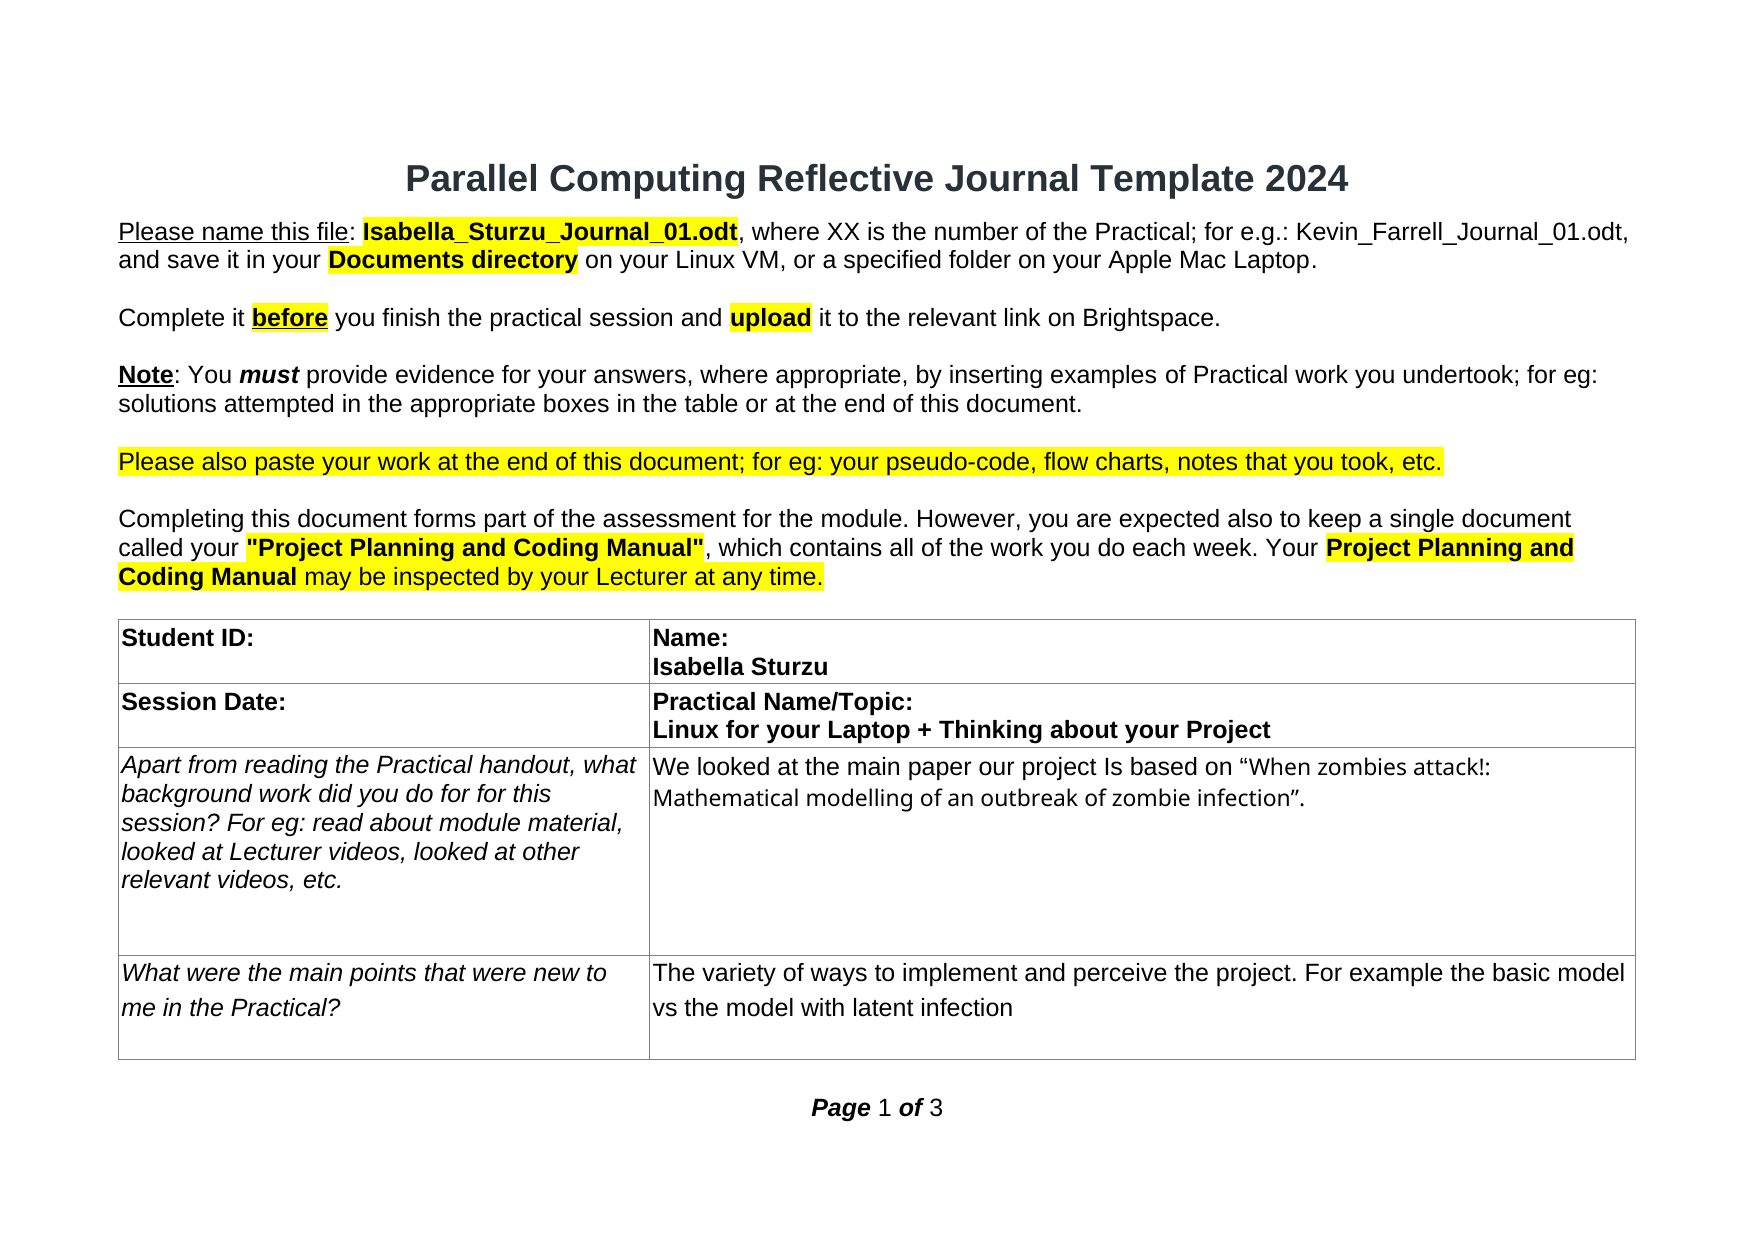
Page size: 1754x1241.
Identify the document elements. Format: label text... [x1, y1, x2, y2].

table_cell Apart from reading the Practical handout, what background work did you do for for this session? For eg: read about module material, looked at Lecturer videos, looked at other relevant videos, etc. [119, 748, 649, 954]
table_header Student ID: [119, 620, 649, 683]
text Complete it before you finish the practical session and upload it to the relevant link on Brightspace. [118, 303, 1636, 332]
table_cell Practical Name/Topic: Linux for your Laptop + Thinking about your Project [650, 684, 1635, 747]
text Note: You must provide evidence for your answers, where appropriate, by inserting examples of Practical work you undertook; for eg: solutions attempted in the appropriate boxes in the table or at the end of this document. [118, 361, 1636, 418]
table_cell The variety of ways to implement and perceive the project. For example the basic model vs the model with latent infection [650, 956, 1635, 1059]
text Please name this file: Isabella_Sturzu_Journal_01.odt, where XX is the number of the Practical; for e.g.: Kevin_Farrell_Journal_01.odt, and save it in your Documents directory on your Linux VM, or a specified folder on your Apple Mac Laptop. [118, 217, 1636, 274]
table_cell We looked at the main paper our project Is based on “When zombies attack!: Mathematical modelling of an outbreak of zombie infection”. [650, 748, 1635, 954]
text Please also paste your work at the end of this document; for eg: your pseudo-code, flow charts, notes that you took, etc. [118, 447, 1636, 476]
table_cell Session Date: [119, 684, 649, 747]
subtitle Parallel Computing Reflective Journal Template 2024 [118, 156, 1636, 199]
text Completing this document forms part of the assessment for the module. However, you are expected also to keep a single document called your "Project Planning and Coding Manual", which contains all of the work you do each week. Your Project Planning and Coding Manual may be inspected by your Lecturer at any time. [118, 504, 1636, 591]
table_cell What were the main points that were new to me in the Practical? [119, 956, 649, 1059]
table_header Name: Isabella Sturzu [650, 620, 1635, 683]
